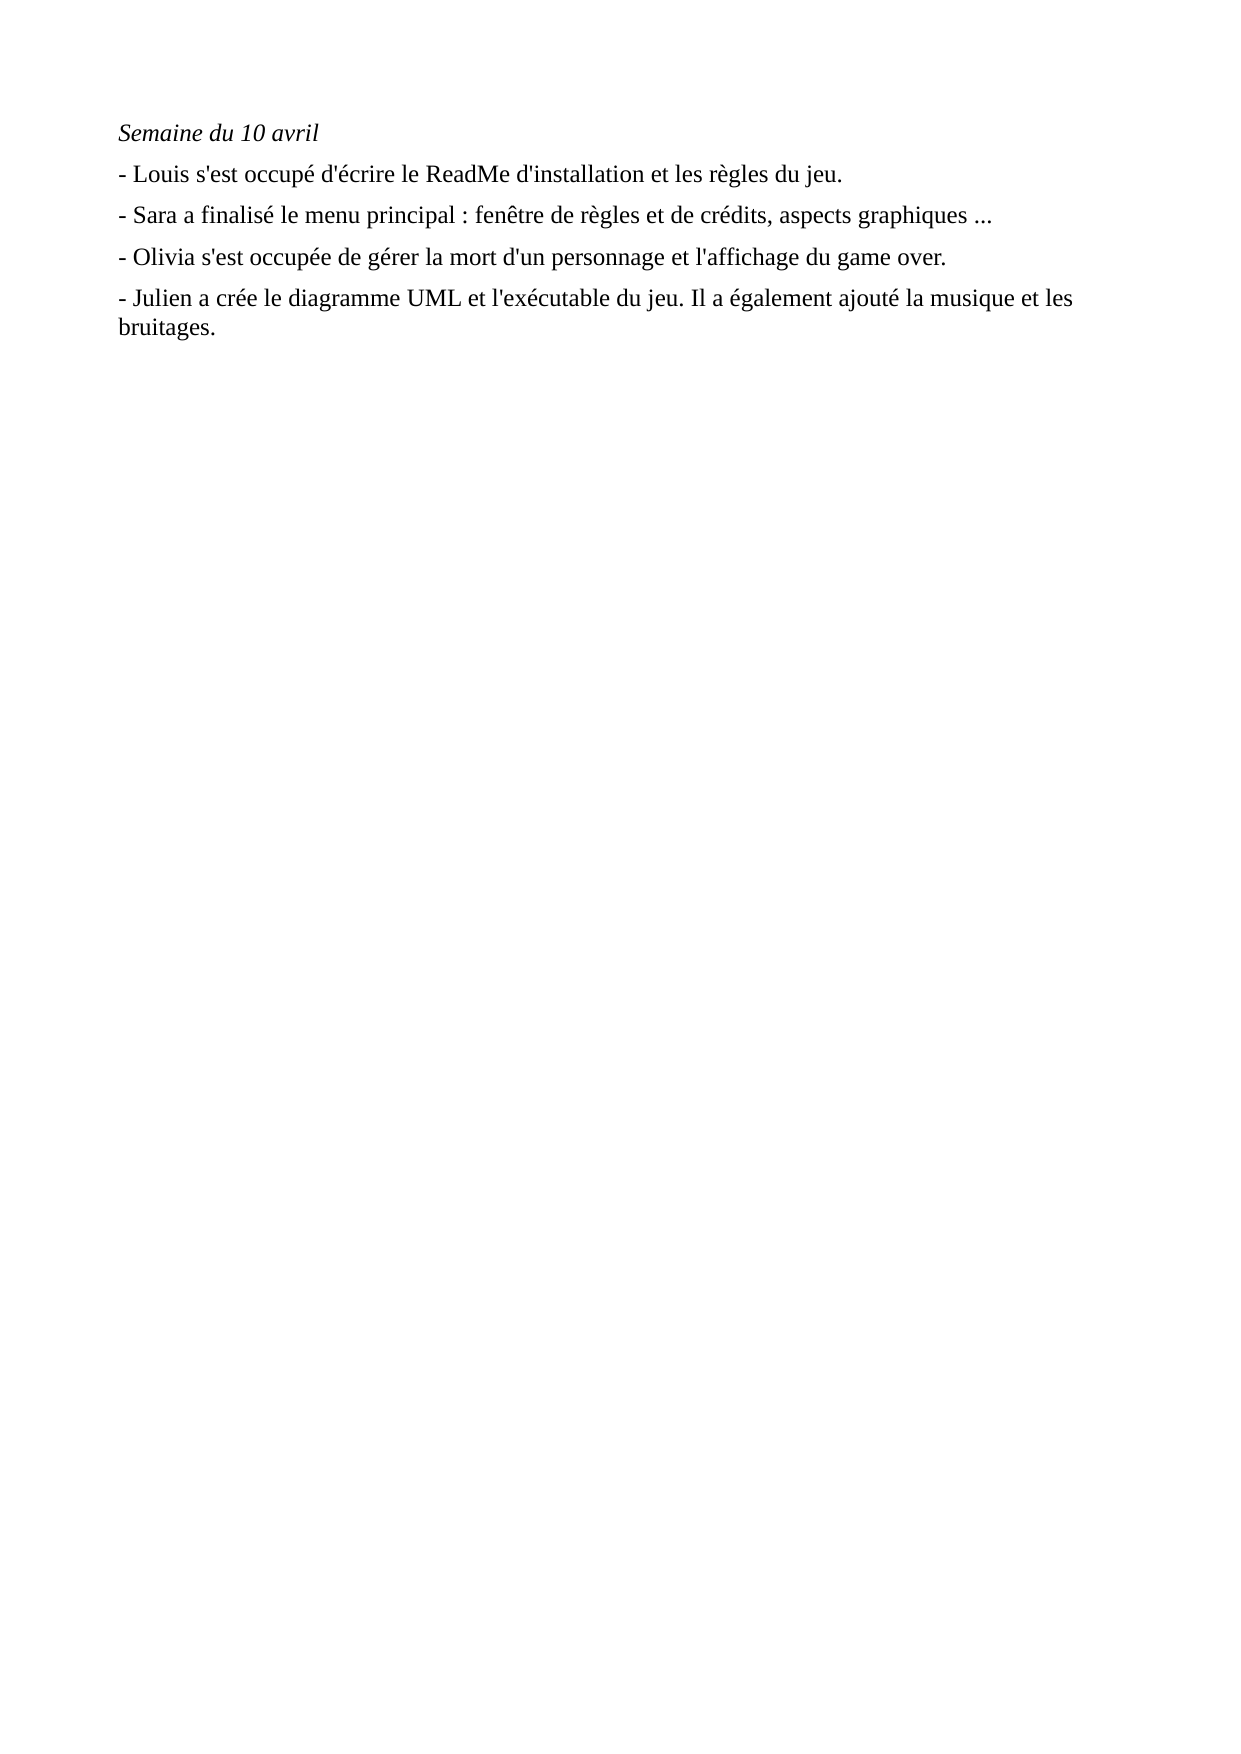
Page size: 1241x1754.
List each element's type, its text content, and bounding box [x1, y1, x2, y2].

text - Louis s'est occupé d'écrire le ReadMe d'installation et les règles du jeu. [118, 159, 1122, 188]
text Semaine du 10 avril [118, 118, 1122, 147]
text - Sara a finalisé le menu principal : fenêtre de règles et de crédits, aspects graphiques ... [118, 201, 1122, 229]
text - Olivia s'est occupée de gérer la mort d'un personnage et l'affichage du game over. [118, 242, 1122, 271]
text - Julien a crée le diagramme UML et l'exécutable du jeu. Il a également ajouté la musique et les bruitages. [118, 283, 1122, 341]
